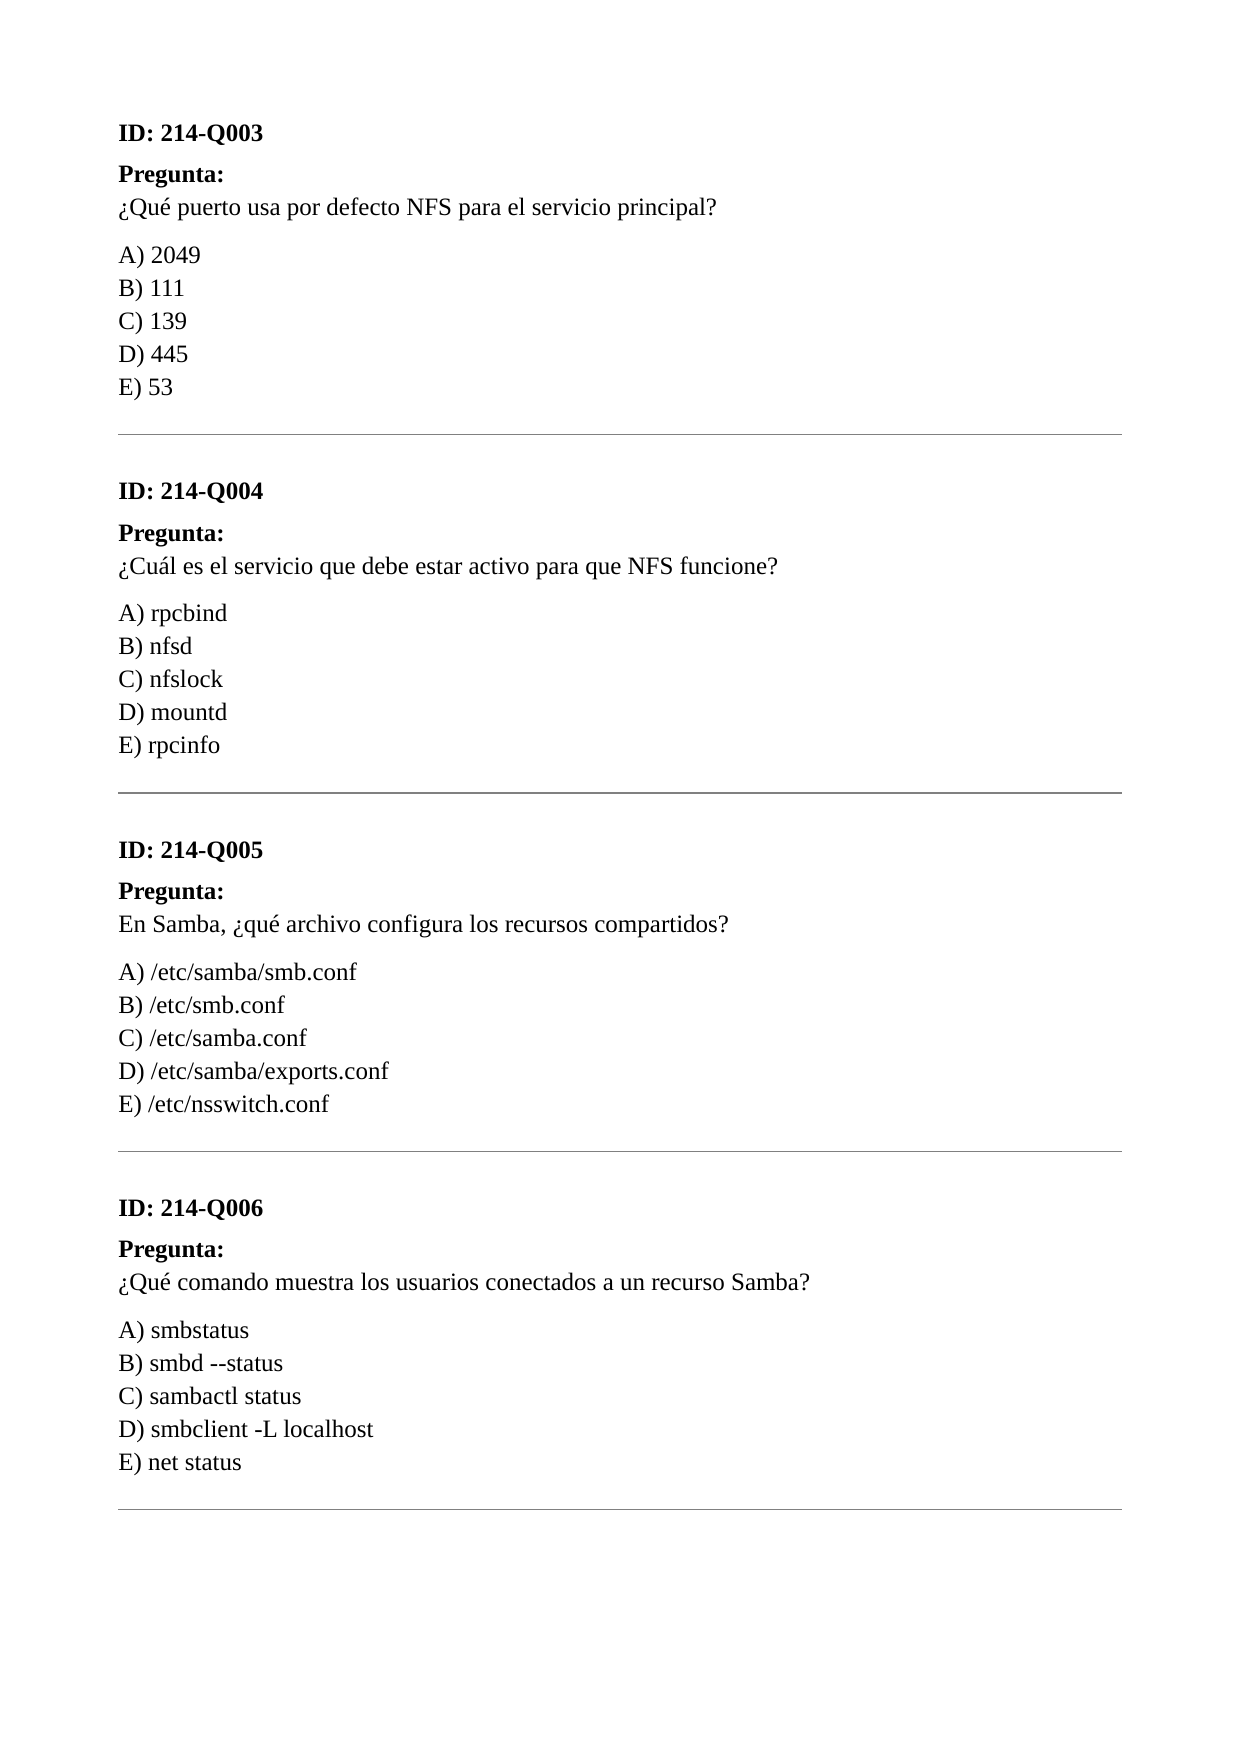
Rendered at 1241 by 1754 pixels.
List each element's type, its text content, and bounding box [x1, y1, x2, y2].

text A) smbstatus B) smbd --status C) sambactl status D) smbclient -L localhost E) net status [118, 1315, 1122, 1476]
subtitle ID: 214-Q005 [118, 835, 1122, 863]
text Pregunta: ¿Qué puerto usa por defecto NFS para el servicio principal? [118, 159, 1122, 221]
text Pregunta: ¿Cuál es el servicio que debe estar activo para que NFS funcione? [118, 518, 1122, 579]
subtitle ID: 214-Q004 [118, 476, 1122, 505]
text A) /etc/samba/smb.conf B) /etc/smb.conf C) /etc/samba.conf D) /etc/samba/exports.conf E) /etc/nsswitch.conf [118, 957, 1122, 1117]
text A) 2049 B) 111 C) 139 D) 445 E) 53 [118, 240, 1122, 401]
subtitle ID: 214-Q006 [118, 1193, 1122, 1222]
text Pregunta: En Samba, ¿qué archivo configura los recursos compartidos? [118, 876, 1122, 938]
text A) rpcbind B) nfsd C) nfslock D) mountd E) rpcinfo [118, 598, 1122, 759]
subtitle ID: 214-Q003 [118, 118, 1122, 147]
text Pregunta: ¿Qué comando muestra los usuarios conectados a un recurso Samba? [118, 1234, 1122, 1296]
